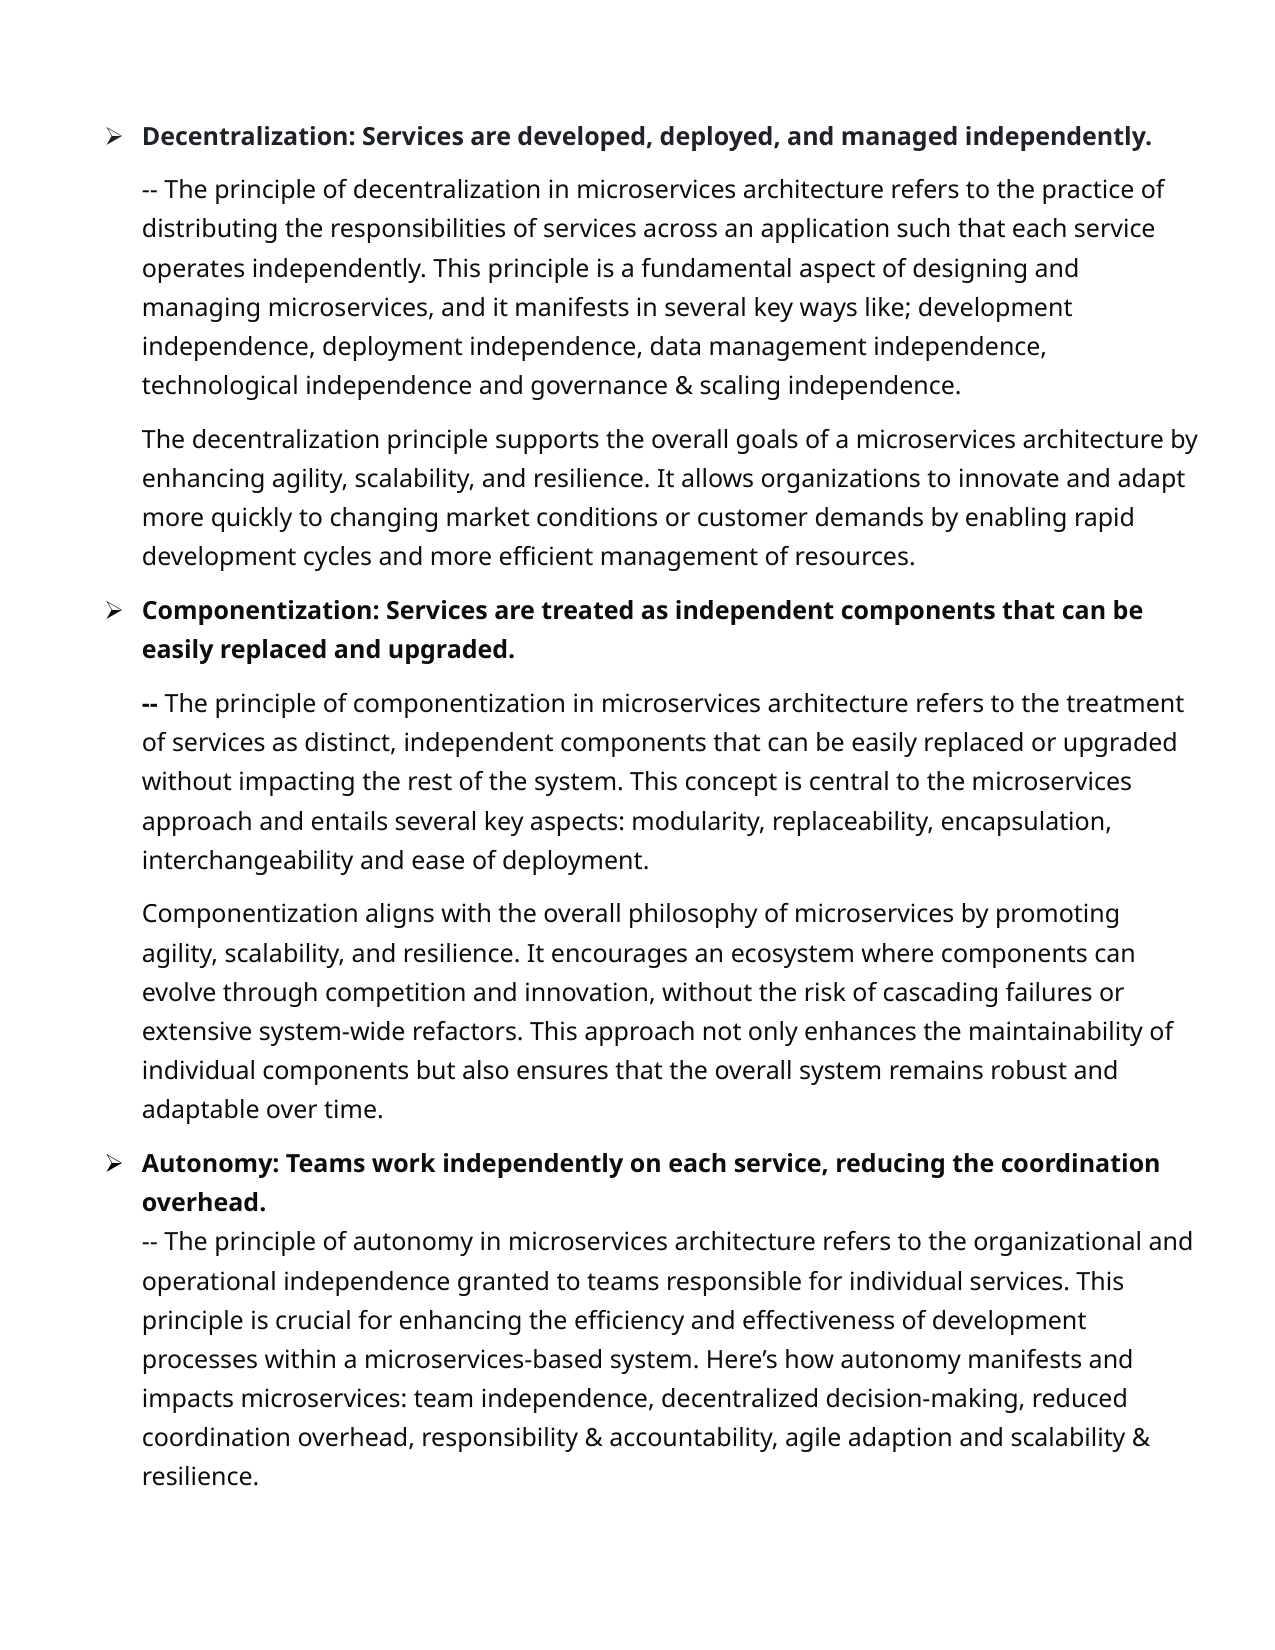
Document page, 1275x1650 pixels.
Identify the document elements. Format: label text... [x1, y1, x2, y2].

list -- The principle of decentralization in microservices architecture refers to the practice of distributing the responsibilities of services across an application such that each service operates independently. This principle is a fundamental aspect of designing and managing microservices, and it manifests in several key ways like; development independence, deployment independence, data management independence, technological independence and governance & scaling independence. [104, 172, 1201, 402]
list -- The principle of componentization in microservices architecture refers to the treatment of services as distinct, independent components that can be easily replaced or upgraded without impacting the rest of the system. This concept is central to the microservices approach and entails several key aspects: modularity, replaceability, encapsulation, interchangeability and ease of deployment. [104, 686, 1201, 876]
list The decentralization principle supports the overall goals of a microservices architecture by enhancing agility, scalability, and resilience. It allows organizations to innovate and adapt more quickly to changing market conditions or customer demands by enabling rapid development cycles and more efficient management of resources. [104, 421, 1201, 573]
list Componentization: Services are treated as independent components that can be easily replaced and upgraded. [104, 593, 1201, 666]
list Decentralization: Services are developed, deployed, and managed independently. [104, 118, 1201, 152]
list Componentization aligns with the overall philosophy of microservices by promoting agility, scalability, and resilience. It encourages an ecosystem where components can evolve through competition and innovation, without the risk of cascading failures or extensive system-wide refactors. This approach not only enhances the maintainability of individual components but also ensures that the overall system remains robust and adaptable over time. [104, 896, 1201, 1126]
list Autonomy: Teams work independently on each service, reducing the coordination overhead. -- The principle of autonomy in microservices architecture refers to the organizational and operational independence granted to teams responsible for individual services. This principle is crucial for enhancing the efficiency and effectiveness of development processes within a microservices-based system. Here’s how autonomy manifests and impacts microservices: team independence, decentralized decision-making, reduced coordination overhead, responsibility & accountability, agile adaption and scalability & resilience. [104, 1146, 1201, 1493]
